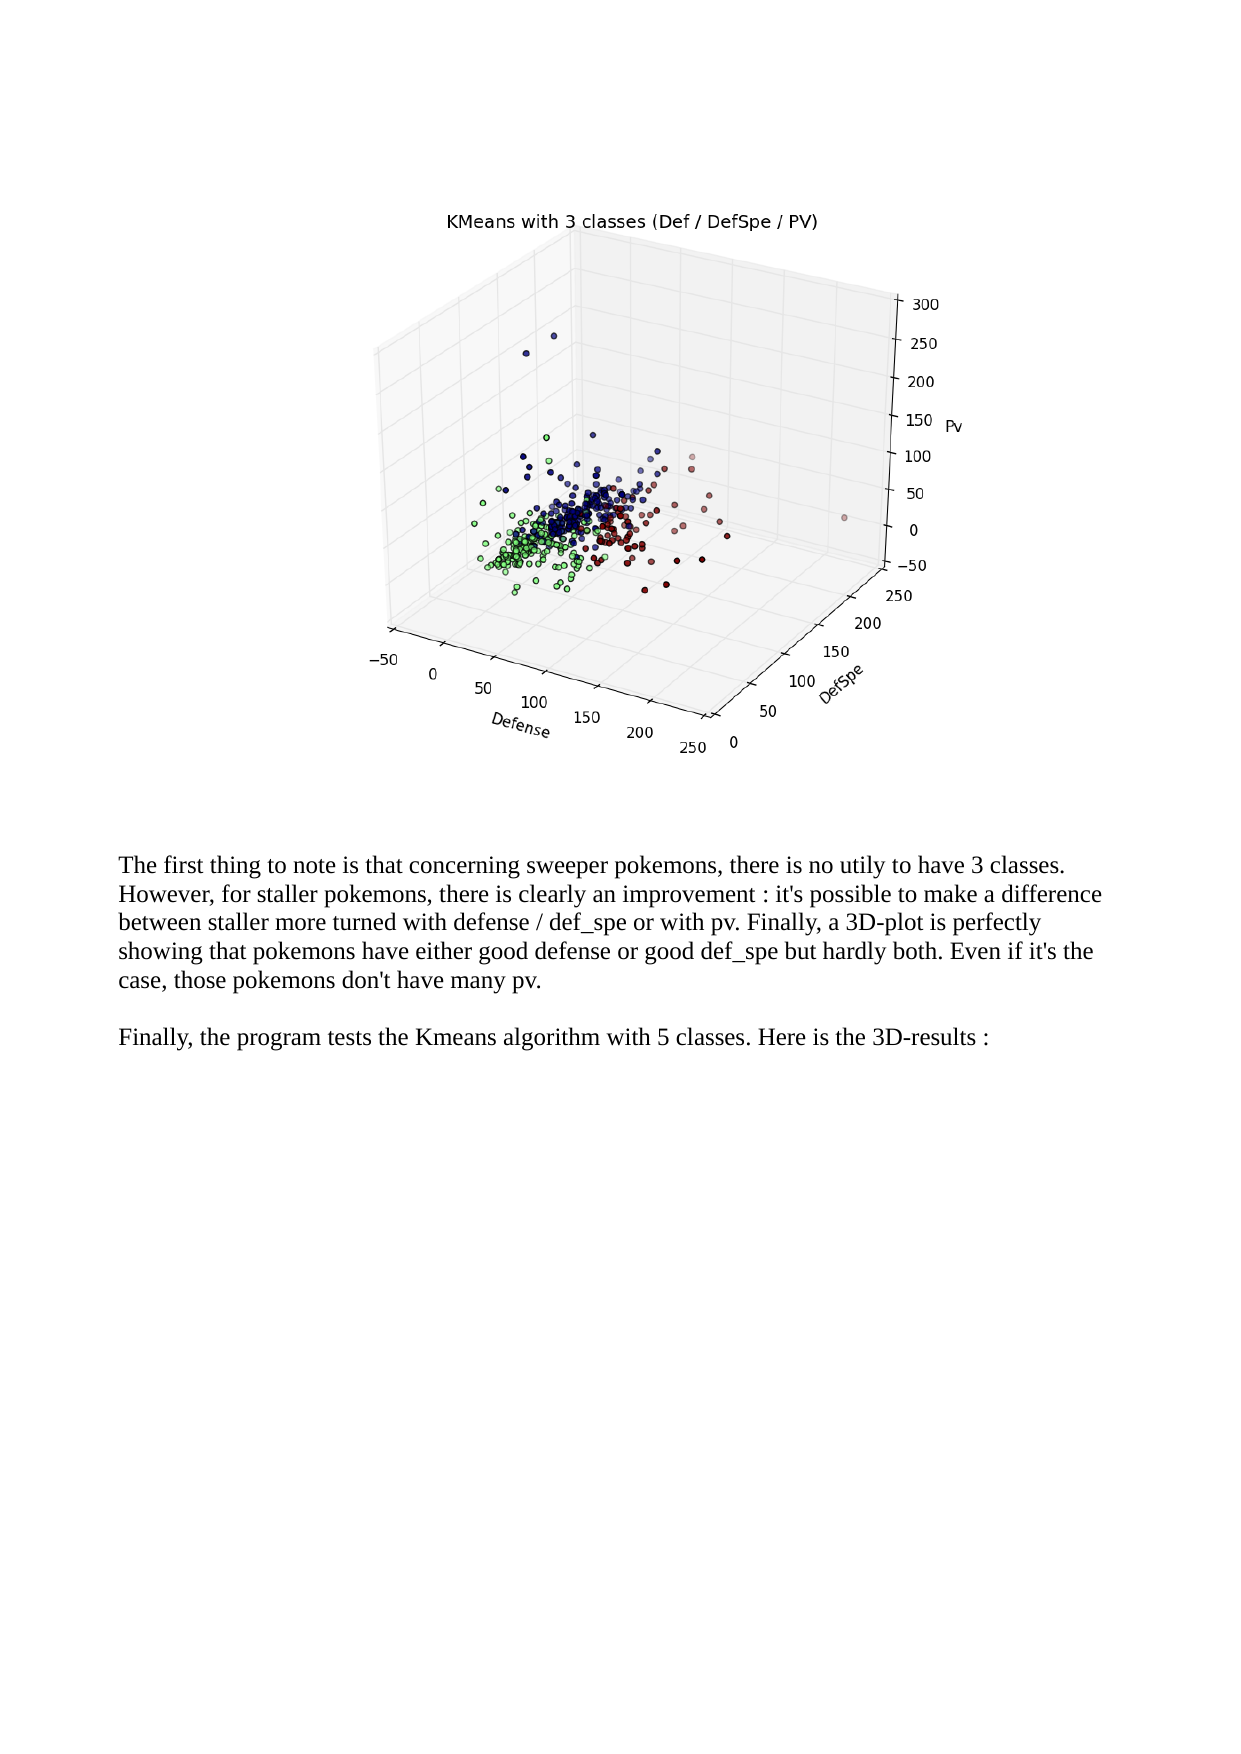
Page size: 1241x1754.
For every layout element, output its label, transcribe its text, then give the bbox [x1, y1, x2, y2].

text Finally, the program tests the Kmeans algorithm with 5 classes. Here is the 3D-results : [118, 1022, 1122, 1051]
picture [192, 118, 1048, 822]
text The first thing to note is that concerning sweeper pokemons, there is no utily to have 3 classes. However, for staller pokemons, there is clearly an improvement : it's possible to make a difference between staller more turned with defense / def_spe or with pv. Finally, a 3D-plot is perfectly showing that pokemons have either good defense or good def_spe but hardly both. Even if it's the case, those pokemons don't have many pv. [118, 850, 1122, 994]
